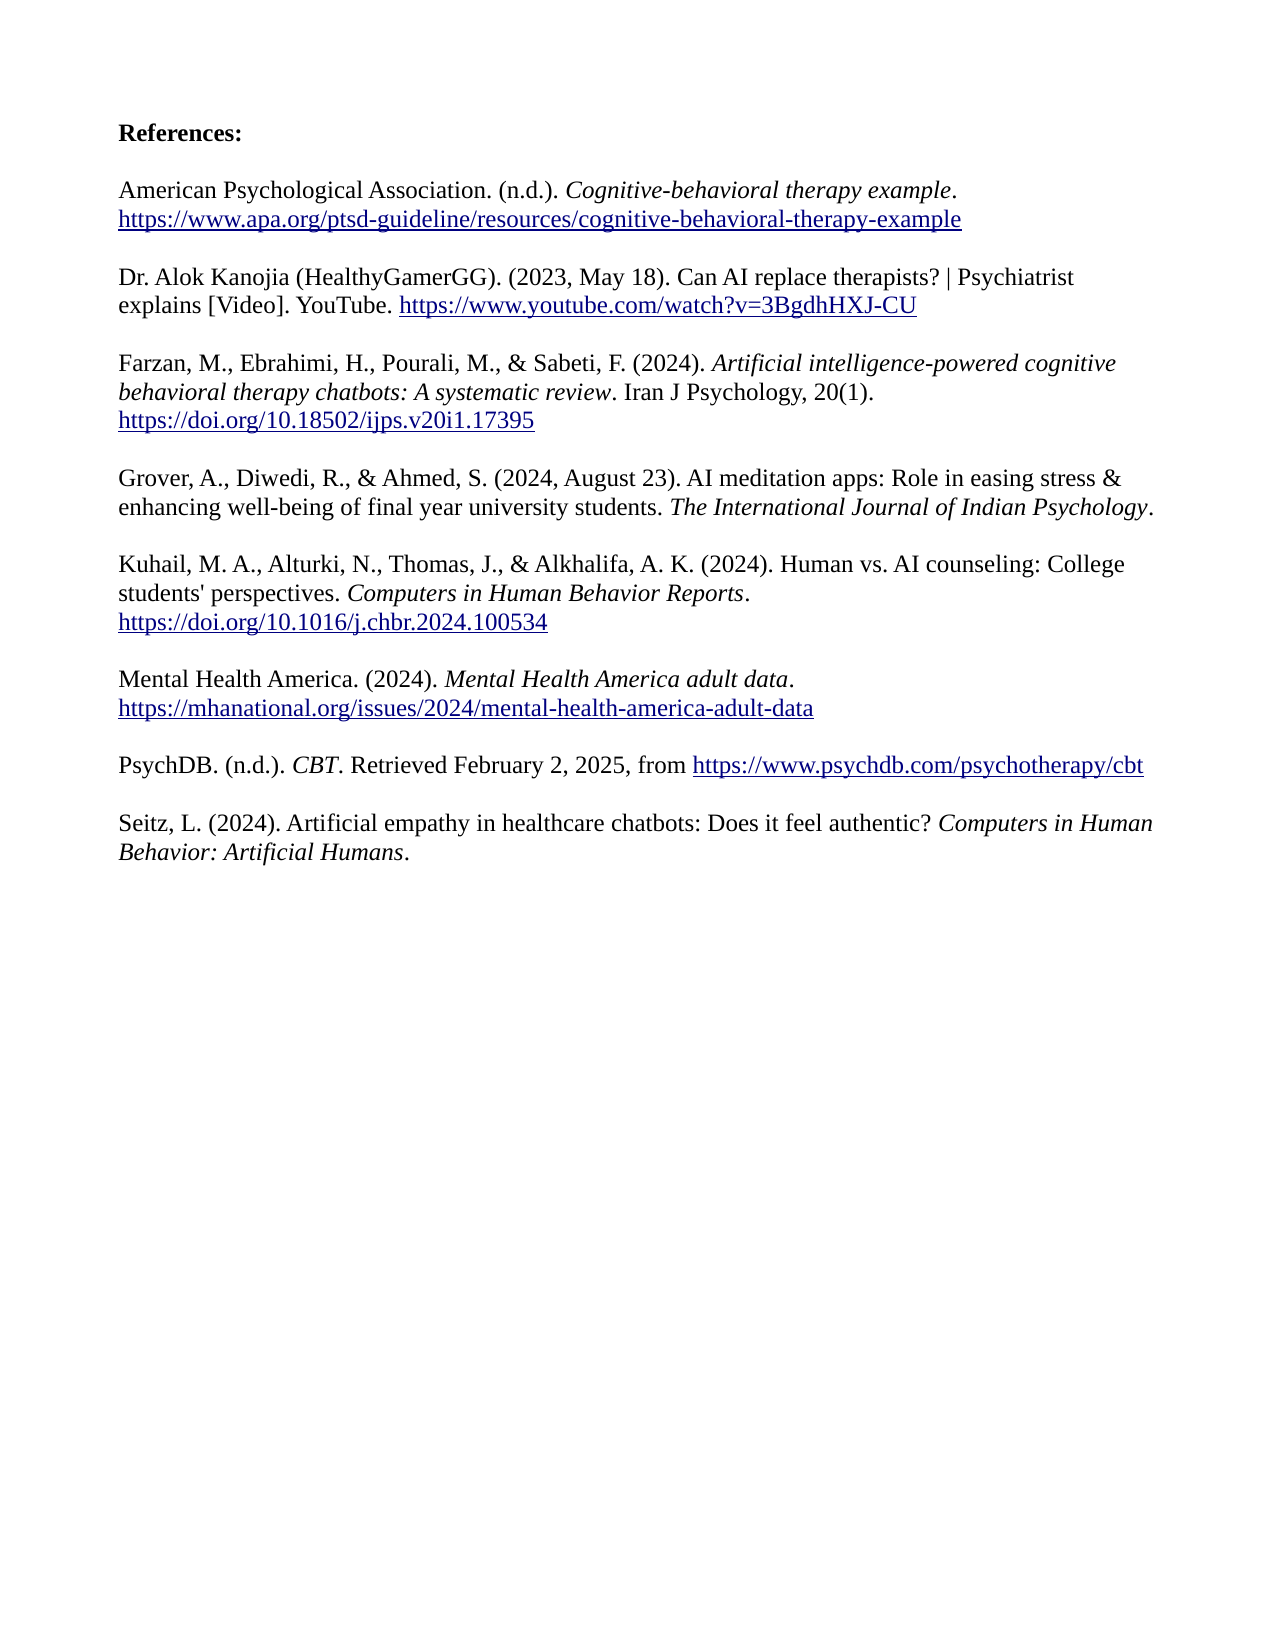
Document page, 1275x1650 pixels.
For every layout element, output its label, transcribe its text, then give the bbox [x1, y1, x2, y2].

text Kuhail, M. A., Alturki, N., Thomas, J., & Alkhalifa, A. K. (2024). Human vs. AI counseling: College students' perspectives. Computers in Human Behavior Reports. https://doi.org/10.1016/j.chbr.2024.100534 [118, 549, 1157, 636]
text Dr. Alok Kanojia (HealthyGamerGG). (2023, May 18). Can AI replace therapists? | Psychiatrist explains [Video]. YouTube. https://www.youtube.com/watch?v=3BgdhHXJ-CU [118, 262, 1157, 319]
text Seitz, L. (2024). Artificial empathy in healthcare chatbots: Does it feel authentic? Computers in Human Behavior: Artificial Humans. [118, 808, 1157, 866]
text Mental Health America. (2024). Mental Health America adult data. https://mhanational.org/issues/2024/mental-health-america-adult-data [118, 664, 1157, 722]
text Grover, A., Diwedi, R., & Ahmed, S. (2024, August 23). AI meditation apps: Role in easing stress & enhancing well-being of final year university students. The International Journal of Indian Psychology. [118, 463, 1157, 521]
text Farzan, M., Ebrahimi, H., Pourali, M., & Sabeti, F. (2024). Artificial intelligence-powered cognitive behavioral therapy chatbots: A systematic review. Iran J Psychology, 20(1). https://doi.org/10.18502/ijps.v20i1.17395 [118, 348, 1157, 434]
text References: [118, 118, 1157, 147]
text American Psychological Association. (n.d.). Cognitive-behavioral therapy example. https://www.apa.org/ptsd-guideline/resources/cognitive-behavioral-therapy-example [118, 176, 1157, 233]
text PsychDB. (n.d.). CBT. Retrieved February 2, 2025, from https://www.psychdb.com/psychotherapy/cbt [118, 751, 1157, 779]
